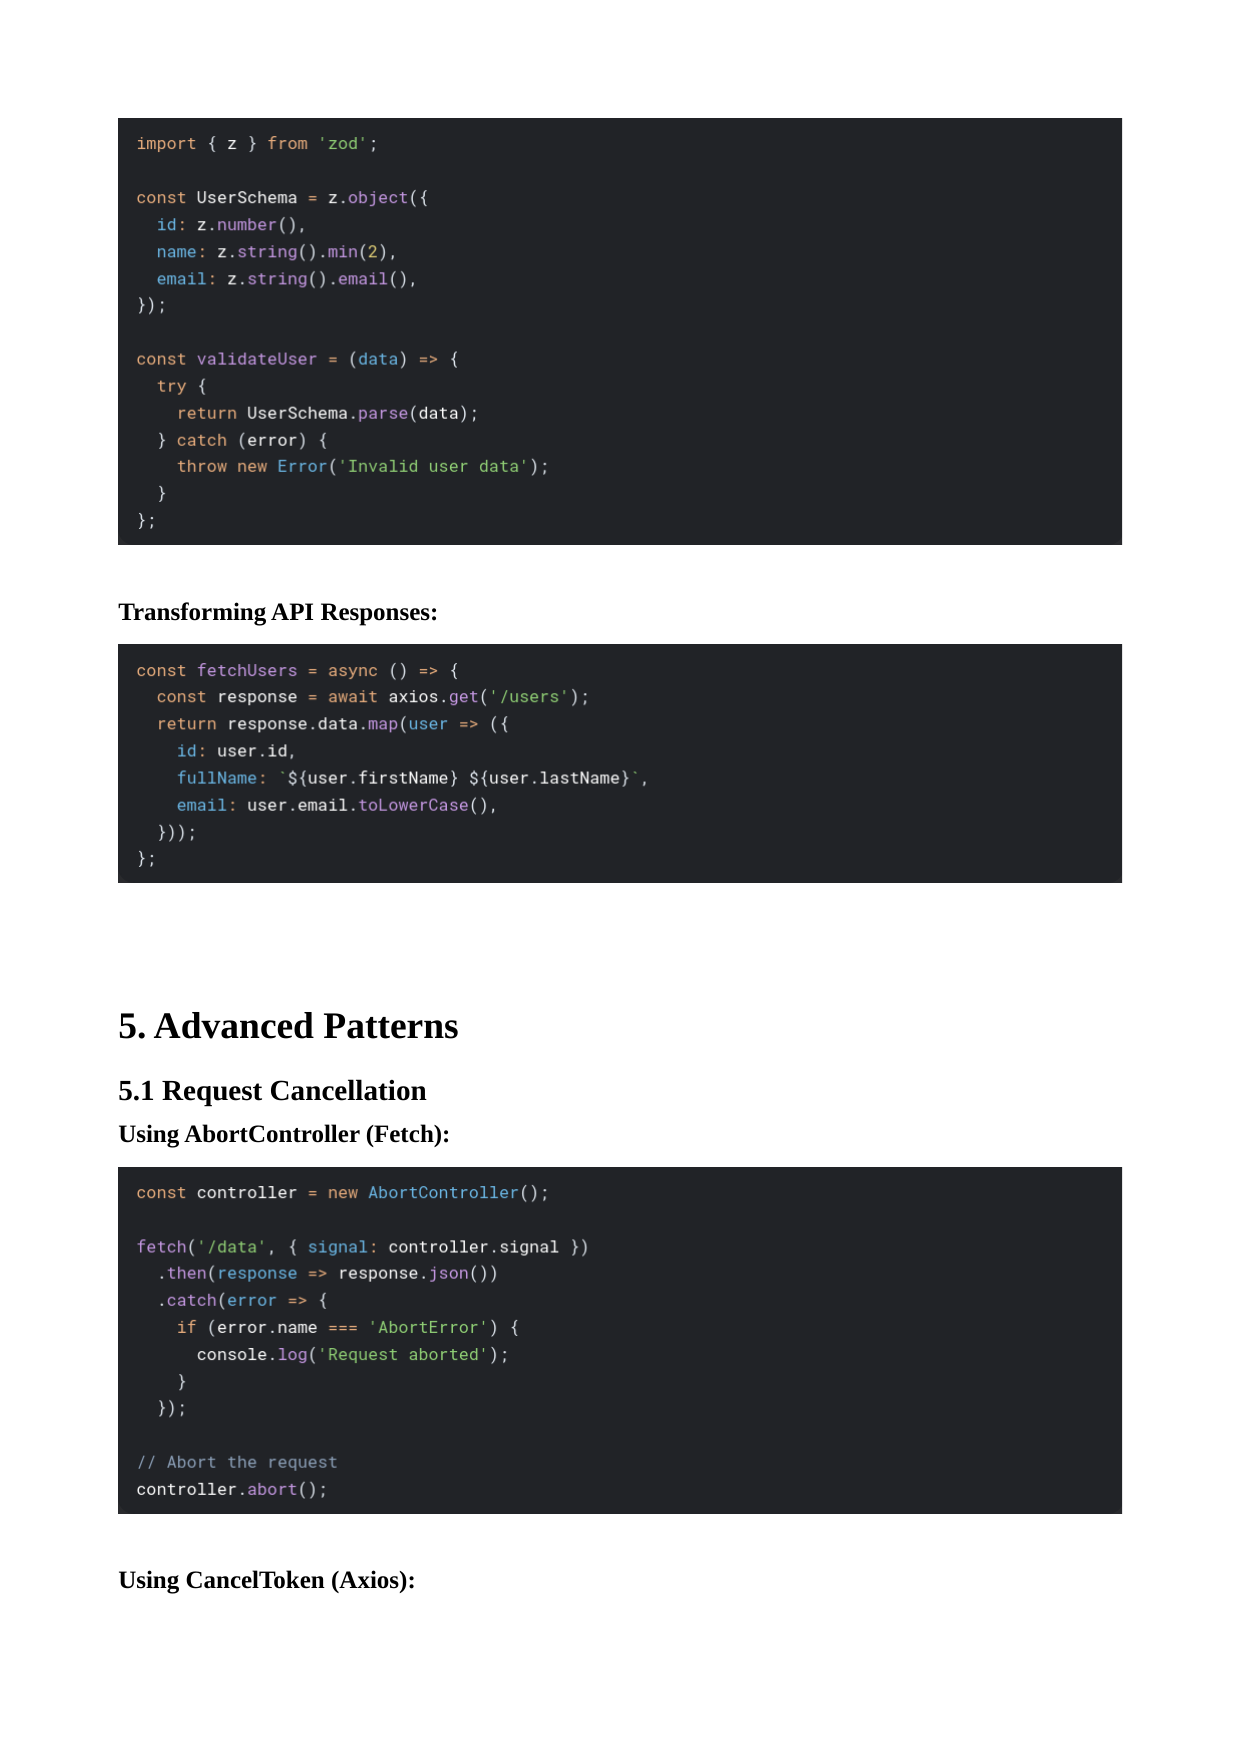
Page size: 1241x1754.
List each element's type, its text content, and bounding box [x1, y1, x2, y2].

subtitle 5.1 Request Cancellation [118, 1073, 1122, 1107]
picture [118, 118, 1123, 545]
picture [118, 644, 1123, 883]
text Using CancelToken (Axios): [118, 1566, 1122, 1594]
text Using AbortController (Fetch): [118, 1119, 1122, 1148]
subtitle 5. Advanced Patterns [118, 1003, 1122, 1046]
picture [118, 1167, 1123, 1514]
text Transforming API Responses: [118, 597, 1122, 626]
